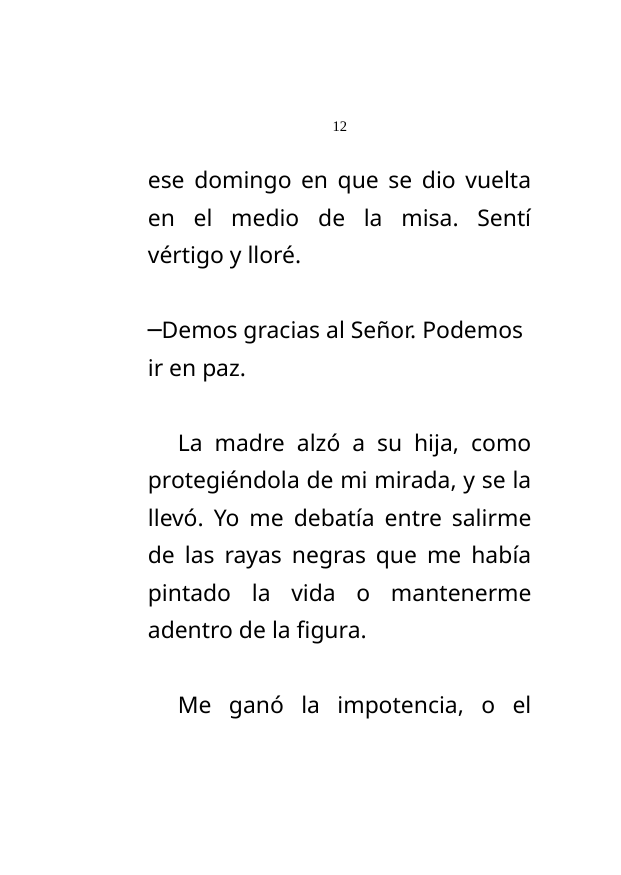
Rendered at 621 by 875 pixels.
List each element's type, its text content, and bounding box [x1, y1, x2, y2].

text La madre alzó a su hija, como protegiéndola de mi mirada, y se la llevó. Yo me debatía entre salirme de las rayas negras que me había pintado la vida o mantenerme adentro de la figura. [148, 427, 532, 646]
text Me ganó la impotencia, o el [148, 689, 532, 721]
text ese domingo en que se dio vuelta en el medio de la misa. Sentí vértigo y lloré. [148, 164, 532, 271]
text ─Demos gracias al Señor. Podemos ir en paz. [148, 314, 532, 383]
